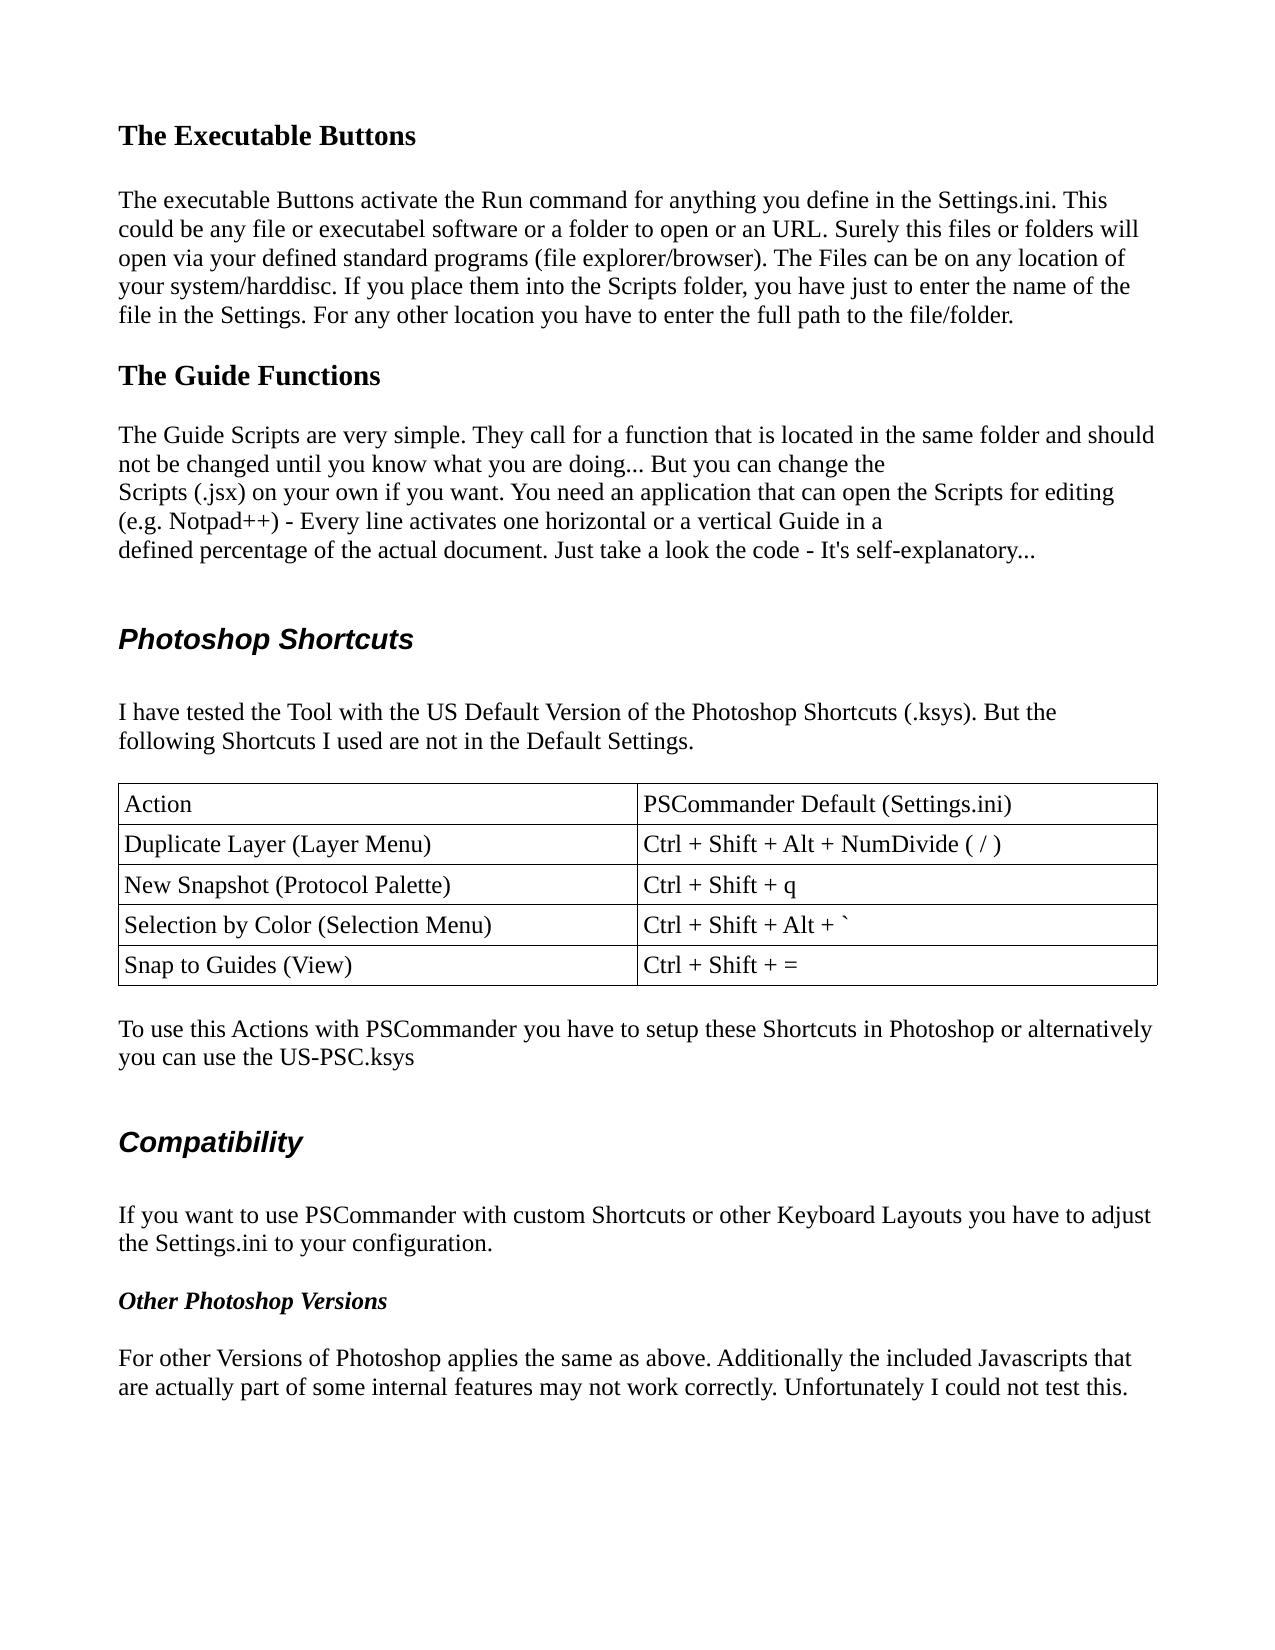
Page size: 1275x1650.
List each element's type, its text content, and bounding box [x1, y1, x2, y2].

table_header PSCommander Default (Settings.ini) [638, 784, 1157, 824]
text Scripts (.jsx) on your own if you want. You need an application that can open the Scripts for editing (e.g. Notpad++) - Every line activates one horizontal or a vertical Guide in a [118, 477, 1157, 535]
text defined percentage of the actual document. Just take a look the code - It's self-explanatory... [118, 535, 1157, 564]
subtitle Photoshop Shortcuts [118, 622, 1157, 656]
table_cell New Snapshot (Protocol Palette) [119, 865, 637, 904]
table_header Action [119, 784, 637, 824]
text The Guide Scripts are very simple. They call for a function that is located in the same folder and should not be changed until you know what you are doing... But you can change the [118, 420, 1157, 477]
text The executable Buttons activate the Run command for anything you define in the Settings.ini. This could be any file or executabel software or a folder to open or an URL. Surely this files or folders will open via your defined standard programs (file explorer/browser). The Files can be on any location of your system/harddisc. If you place them into the Scripts folder, you have just to enter the name of the file in the Settings. For any other location you have to enter the full path to the file/folder. [118, 185, 1157, 329]
table_cell Snap to Guides (View) [119, 946, 637, 985]
text To use this Actions with PSCommander you have to setup these Shortcuts in Photoshop or alternatively you can use the US-PSC.ksys [118, 1014, 1157, 1071]
subtitle Compatibility [118, 1125, 1157, 1158]
text If you want to use PSCommander with custom Shortcuts or other Keyboard Layouts you have to adjust the Settings.ini to your configuration. [118, 1200, 1157, 1257]
table_cell Ctrl + Shift + Alt + NumDivide ( / ) [638, 825, 1157, 864]
text Other Photoshop Versions [118, 1286, 1157, 1315]
text For other Versions of Photoshop applies the same as above. Additionally the included Javascripts that are actually part of some internal features may not work correctly. Unfortunately I could not test this. [118, 1343, 1157, 1401]
text The Executable Buttons [118, 118, 1157, 152]
text I have tested the Tool with the US Default Version of the Photoshop Shortcuts (.ksys). But the following Shortcuts I used are not in the Default Settings. [118, 697, 1157, 754]
table_cell Duplicate Layer (Layer Menu) [119, 825, 637, 864]
table_cell Ctrl + Shift + = [638, 946, 1157, 985]
table_cell Ctrl + Shift + q [638, 865, 1157, 904]
table_cell Selection by Color (Selection Menu) [119, 905, 637, 944]
text The Guide Functions [118, 358, 1157, 391]
table_cell Ctrl + Shift + Alt + ` [638, 905, 1157, 944]
